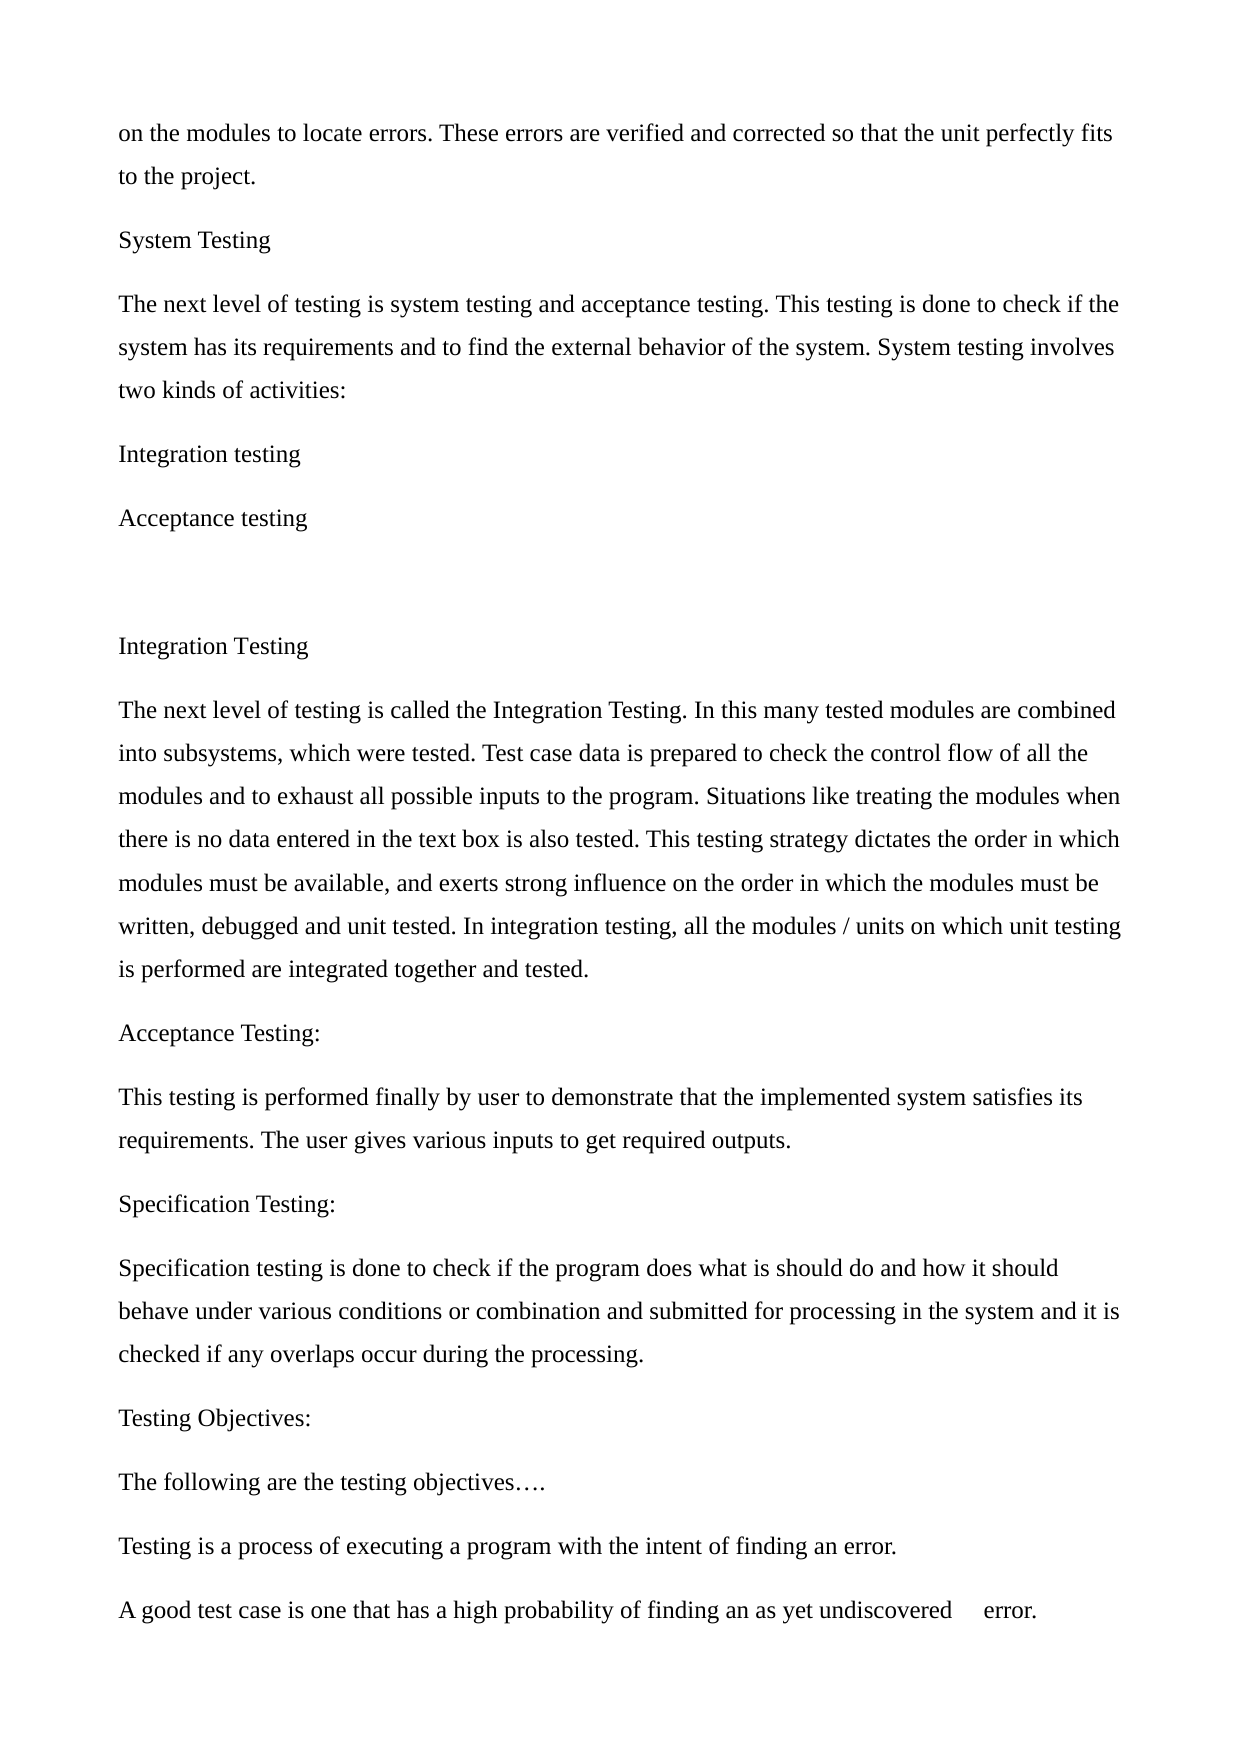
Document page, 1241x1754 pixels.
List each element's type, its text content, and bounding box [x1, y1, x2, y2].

text Specification testing is done to check if the program does what is should do and how it should behave under various conditions or combination and submitted for processing in the system and it is checked if any overlaps occur during the processing. [118, 1253, 1122, 1368]
text System Testing [118, 225, 1122, 254]
text Acceptance Testing: [118, 1018, 1122, 1047]
text A good test case is one that has a high probability of finding an as yet undiscovered error. [118, 1595, 1122, 1624]
text The following are the testing objectives…. [118, 1467, 1122, 1496]
text Integration Testing [118, 631, 1122, 660]
text This testing is performed finally by user to demonstrate that the implemented system satisfies its requirements. The user gives various inputs to get required outputs. [118, 1082, 1122, 1154]
text Acceptance testing [118, 503, 1122, 532]
text The next level of testing is called the Integration Testing. In this many tested modules are combined into subsystems, which were tested. Test case data is prepared to check the control flow of all the modules and to exhaust all possible inputs to the program. Situations like treating the modules when there is no data entered in the text box is also tested. This testing strategy dictates the order in which modules must be available, and exerts strong influence on the order in which the modules must be written, debugged and unit tested. In integration testing, all the modules / units on which unit testing is performed are integrated together and tested. [118, 695, 1122, 983]
text Testing is a process of executing a program with the intent of finding an error. [118, 1531, 1122, 1560]
text Testing Objectives: [118, 1403, 1122, 1432]
text Specification Testing: [118, 1189, 1122, 1218]
text on the modules to locate errors. These errors are verified and corrected so that the unit perfectly fits to the project. [118, 118, 1122, 190]
text Integration testing [118, 439, 1122, 468]
text The next level of testing is system testing and acceptance testing. This testing is done to check if the system has its requirements and to find the external behavior of the system. System testing involves two kinds of activities: [118, 289, 1122, 404]
